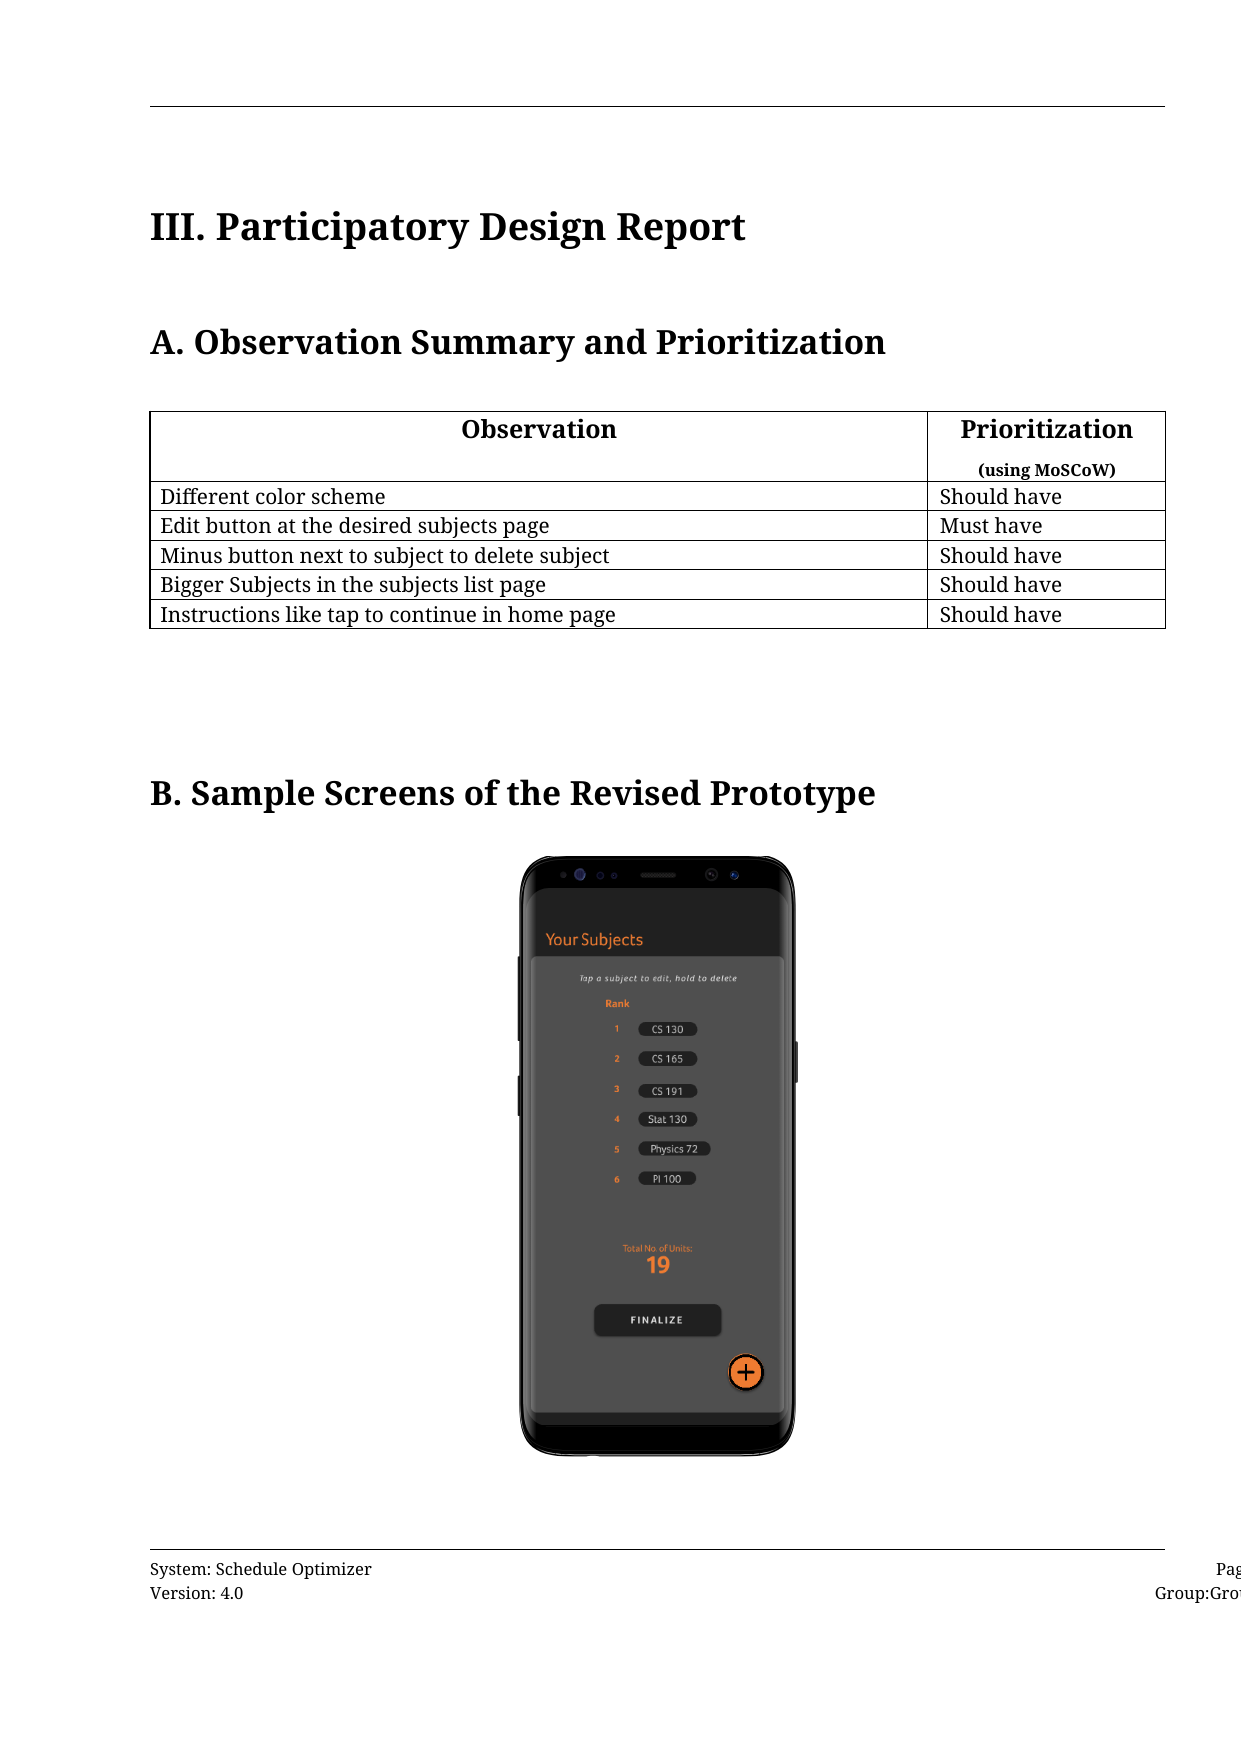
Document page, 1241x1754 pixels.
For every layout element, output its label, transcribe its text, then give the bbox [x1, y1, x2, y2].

subtitle B. Sample Screens of the Revised Prototype [150, 769, 1165, 815]
subtitle A. Observation Summary and Prioritization [150, 319, 1165, 364]
table_cell Must have [928, 511, 1165, 540]
table_cell Instructions like tap to continue in home page [151, 600, 927, 628]
table_cell Should have [928, 600, 1165, 628]
table_cell Should have [928, 541, 1165, 569]
table_cell Should have [928, 482, 1165, 510]
table_header Prioritization (using MoSCoW) [928, 412, 1165, 481]
table_cell Minus button next to subject to delete subject [151, 541, 927, 569]
table_header Observation [151, 412, 927, 481]
picture [511, 856, 803, 1457]
table_cell Bigger Subjects in the subjects list page [151, 570, 927, 599]
table_cell Edit button at the desired subjects page [151, 511, 927, 540]
table_cell Should have [928, 570, 1165, 599]
table_cell Different color scheme [151, 482, 927, 510]
subtitle III. Participatory Design Report [150, 200, 1165, 251]
